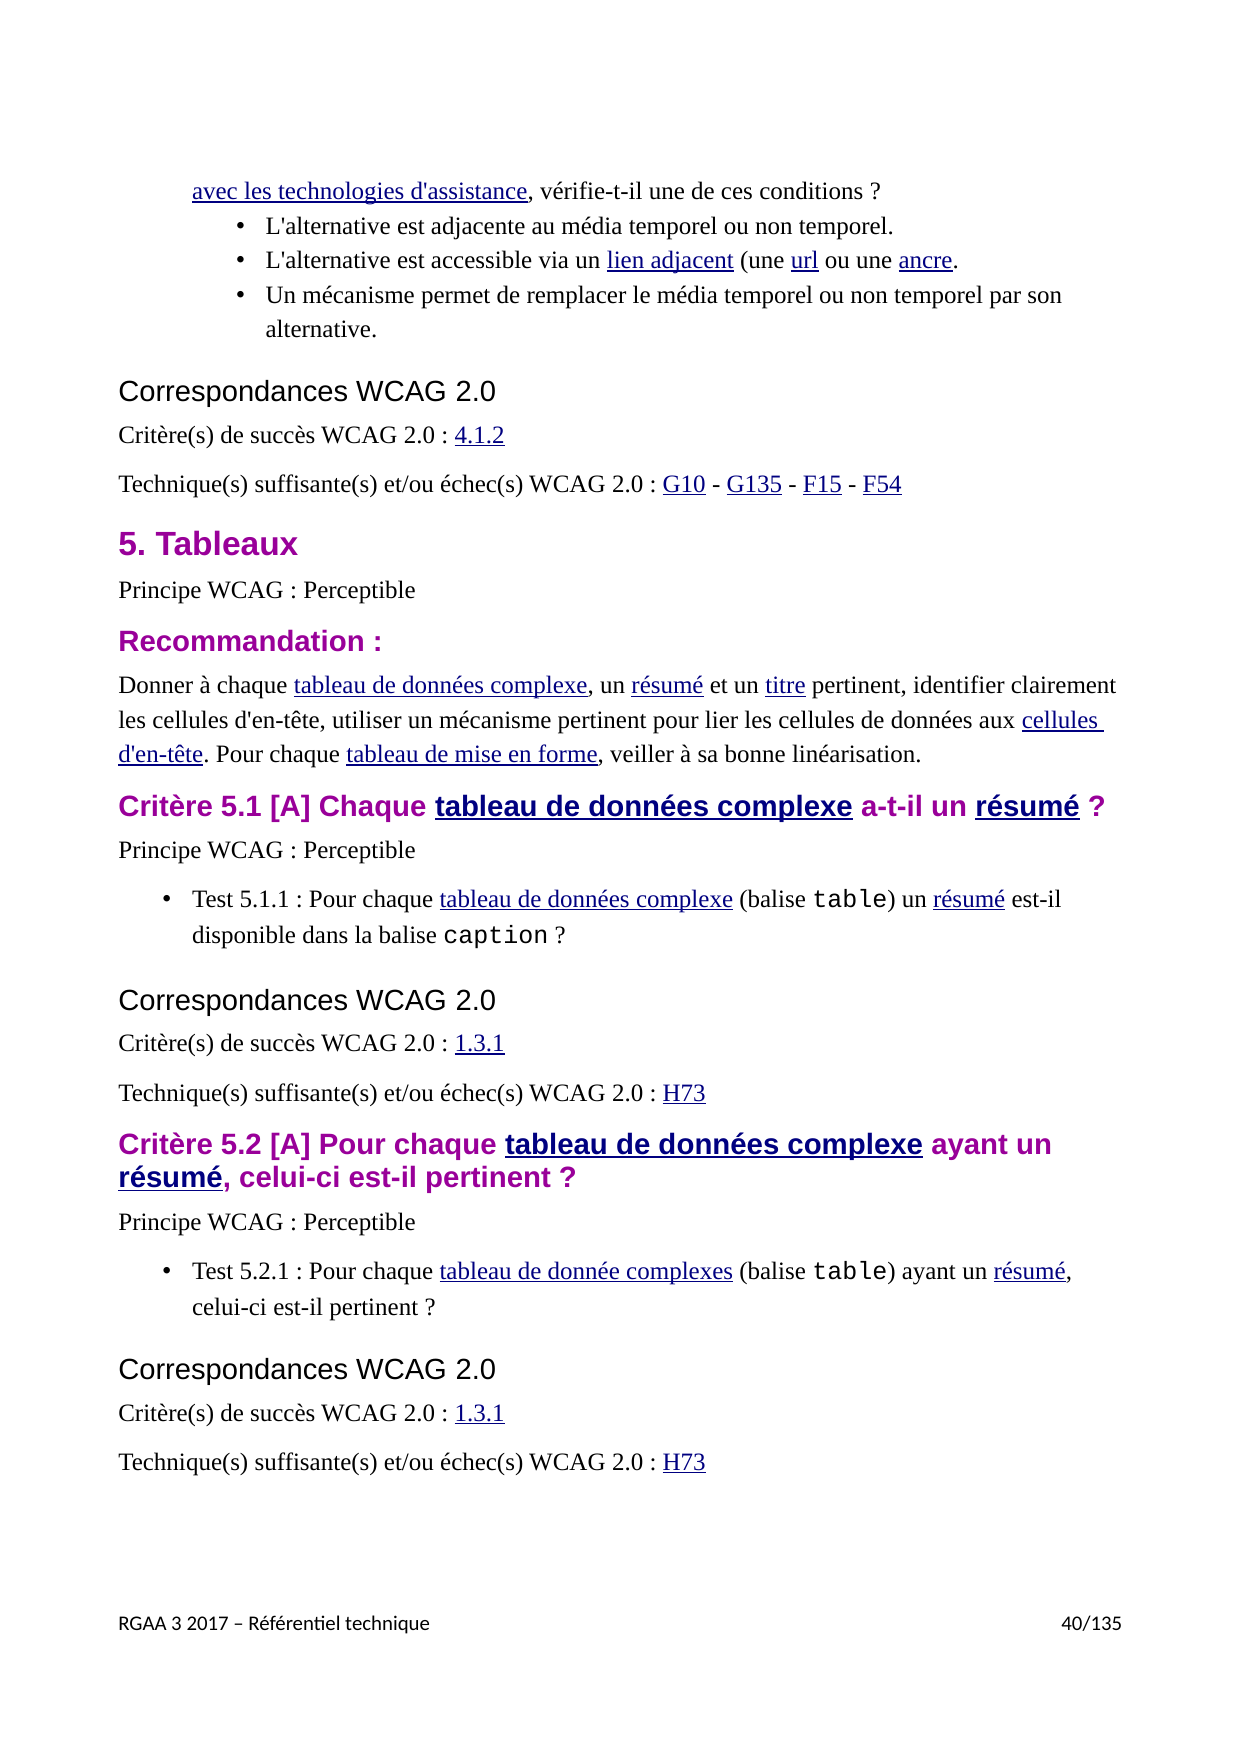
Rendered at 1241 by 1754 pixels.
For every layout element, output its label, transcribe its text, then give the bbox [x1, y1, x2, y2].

subtitle Recommandation : [118, 624, 1122, 658]
subtitle 5. Tableaux [118, 524, 1122, 563]
text Principe WCAG : Perceptible [118, 1207, 1122, 1235]
text Principe WCAG : Perceptible [118, 835, 1122, 864]
subtitle Critère 5.2 [A] Pour chaque tableau de données complexe ayant un résumé, celui-ci est-il pertinent ? [118, 1127, 1122, 1194]
list Un mécanisme permet de remplacer le média temporel ou non temporel par son alternative. [236, 280, 1122, 343]
text Principe WCAG : Perceptible [118, 575, 1122, 604]
list L'alternative est accessible via un lien adjacent (une url ou une ancre. [236, 245, 1122, 274]
text Technique(s) suffisante(s) et/ou échec(s) WCAG 2.0 : H73 [118, 1078, 1122, 1106]
subtitle Correspondances WCAG 2.0 [118, 1352, 1122, 1385]
text Technique(s) suffisante(s) et/ou échec(s) WCAG 2.0 : G10 - G135 - F15 - F54 [118, 469, 1122, 498]
text Critère(s) de succès WCAG 2.0 : 1.3.1 [118, 1398, 1122, 1427]
list L'alternative est adjacente au média temporel ou non temporel. [236, 211, 1122, 239]
subtitle Critère 5.1 [A] Chaque tableau de données complexe a-t-il un résumé ? [118, 789, 1122, 822]
list Test 5.1.1 : Pour chaque tableau de données complexe (balise table) un résumé est-il disponible dans la balise caption ? [162, 884, 1122, 951]
subtitle Correspondances WCAG 2.0 [118, 374, 1122, 407]
text Donner à chaque tableau de données complexe, un résumé et un titre pertinent, identifier clairement les cellules d'en-tête, utiliser un mécanisme pertinent pour lier les cellules de données aux cellules d'en-tête. Pour chaque tableau de mise en forme, veiller à sa bonne linéarisation. [118, 671, 1122, 768]
text Critère(s) de succès WCAG 2.0 : 1.3.1 [118, 1028, 1122, 1057]
text Critère(s) de succès WCAG 2.0 : 4.1.2 [118, 420, 1122, 448]
text Technique(s) suffisante(s) et/ou échec(s) WCAG 2.0 : H73 [118, 1447, 1122, 1476]
subtitle Correspondances WCAG 2.0 [118, 982, 1122, 1016]
list Test 5.2.1 : Pour chaque tableau de donnée complexes (balise table) ayant un résumé, celui-ci est-il pertinent ? [162, 1256, 1122, 1321]
list avec les technologies d'assistance, vérifie-t-il une de ces conditions ? [162, 176, 1122, 205]
